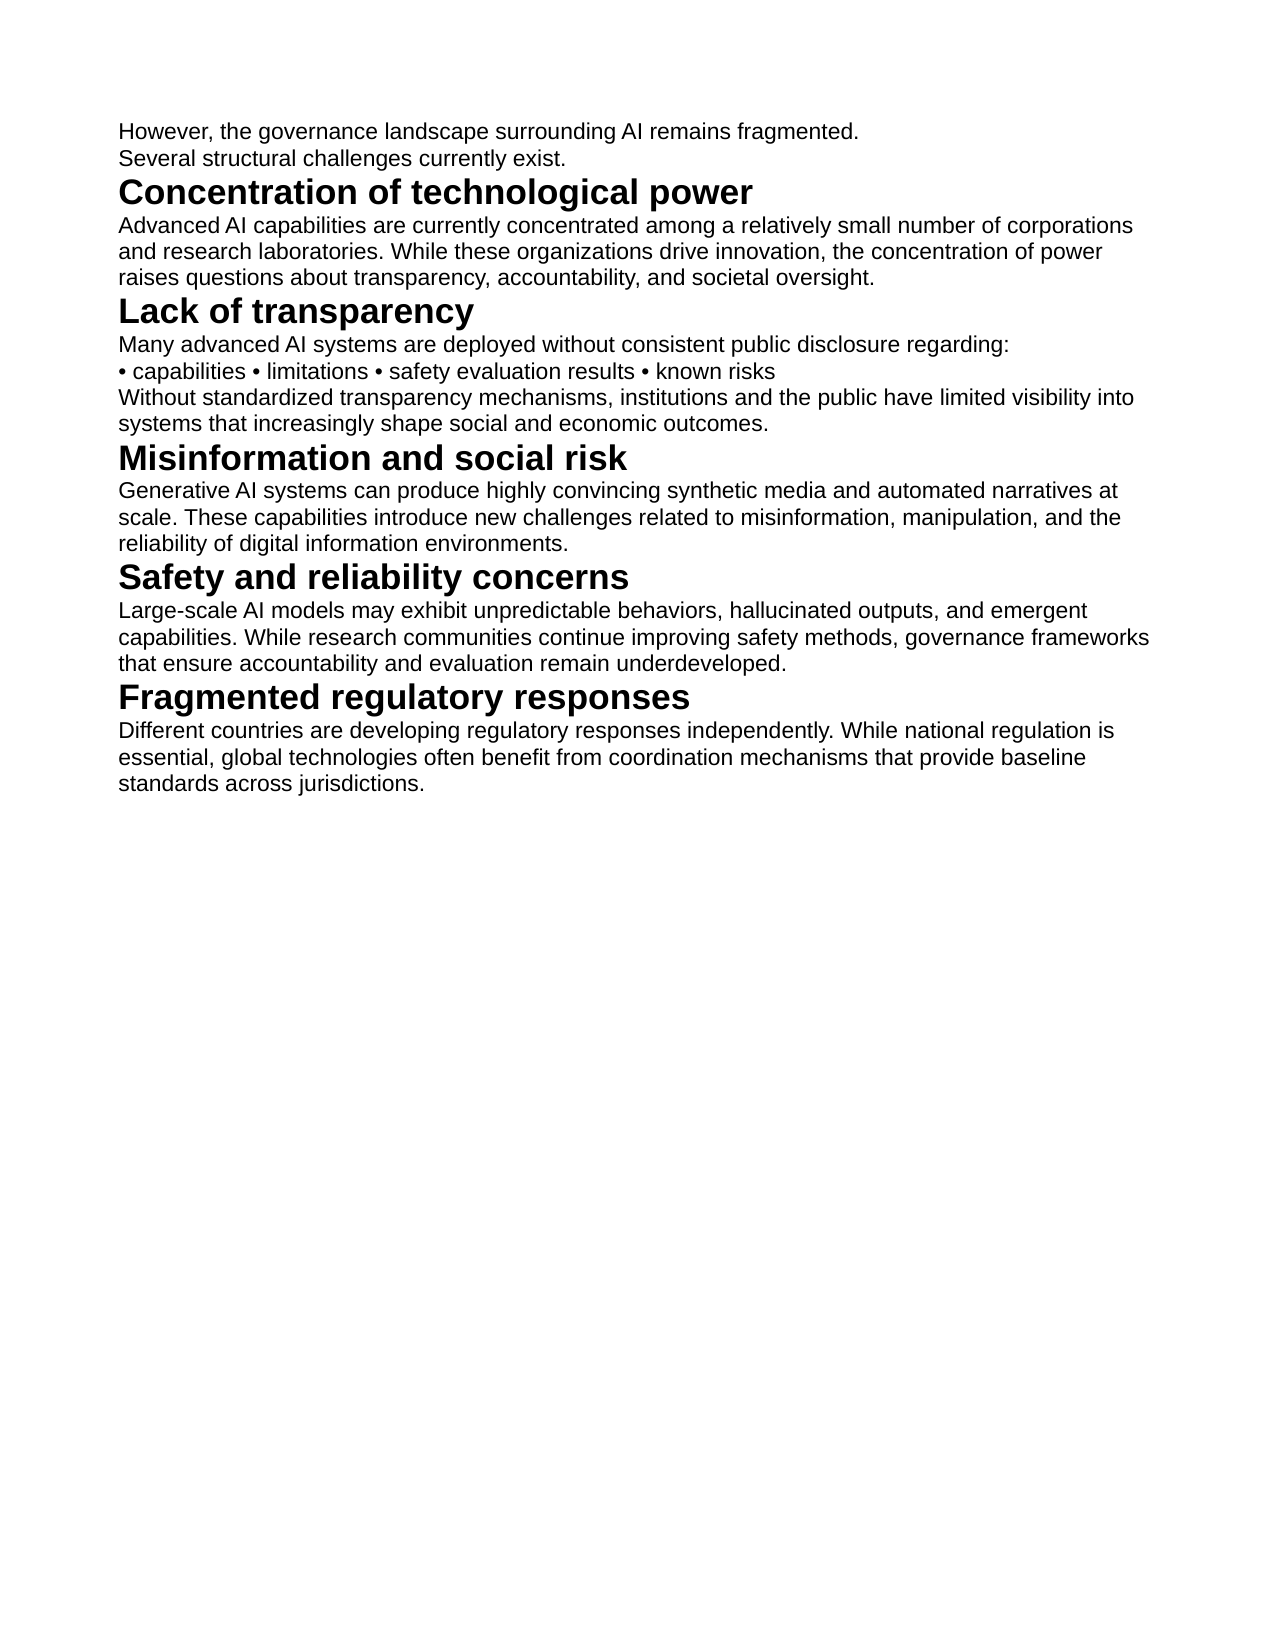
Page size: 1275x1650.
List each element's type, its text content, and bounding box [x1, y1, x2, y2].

text Many advanced AI systems are deployed without consistent public disclosure regarding: [118, 331, 1157, 358]
text Fragmented regulatory responses [118, 676, 1157, 717]
text Concentration of technological power [118, 171, 1157, 212]
text Without standardized transparency mechanisms, institutions and the public have limited visibility into systems that increasingly shape social and economic outcomes. [118, 384, 1157, 437]
text Advanced AI capabilities are currently concentrated among a relatively small number of corporations and research laboratories. While these organizations drive innovation, the concentration of power raises questions about transparency, accountability, and societal oversight. [118, 212, 1157, 291]
text Large-scale AI models may exhibit unpredictable behaviors, hallucinated outputs, and emergent capabilities. While research communities continue improving safety methods, governance frameworks that ensure accountability and evaluation remain underdeveloped. [118, 597, 1157, 676]
text Misinformation and social risk [118, 437, 1157, 477]
text Different countries are developing regulatory responses independently. While national regulation is essential, global technologies often benefit from coordination mechanisms that provide baseline standards across jurisdictions. [118, 717, 1157, 796]
text Safety and reliability concerns [118, 557, 1157, 597]
text Generative AI systems can produce highly convincing synthetic media and automated narratives at scale. These capabilities introduce new challenges related to misinformation, manipulation, and the reliability of digital information environments. [118, 477, 1157, 557]
text However, the governance landscape surrounding AI remains fragmented. [118, 118, 1157, 144]
text • capabilities • limitations • safety evaluation results • known risks [118, 358, 1157, 384]
text Lack of transparency [118, 291, 1157, 331]
text Several structural challenges currently exist. [118, 144, 1157, 171]
